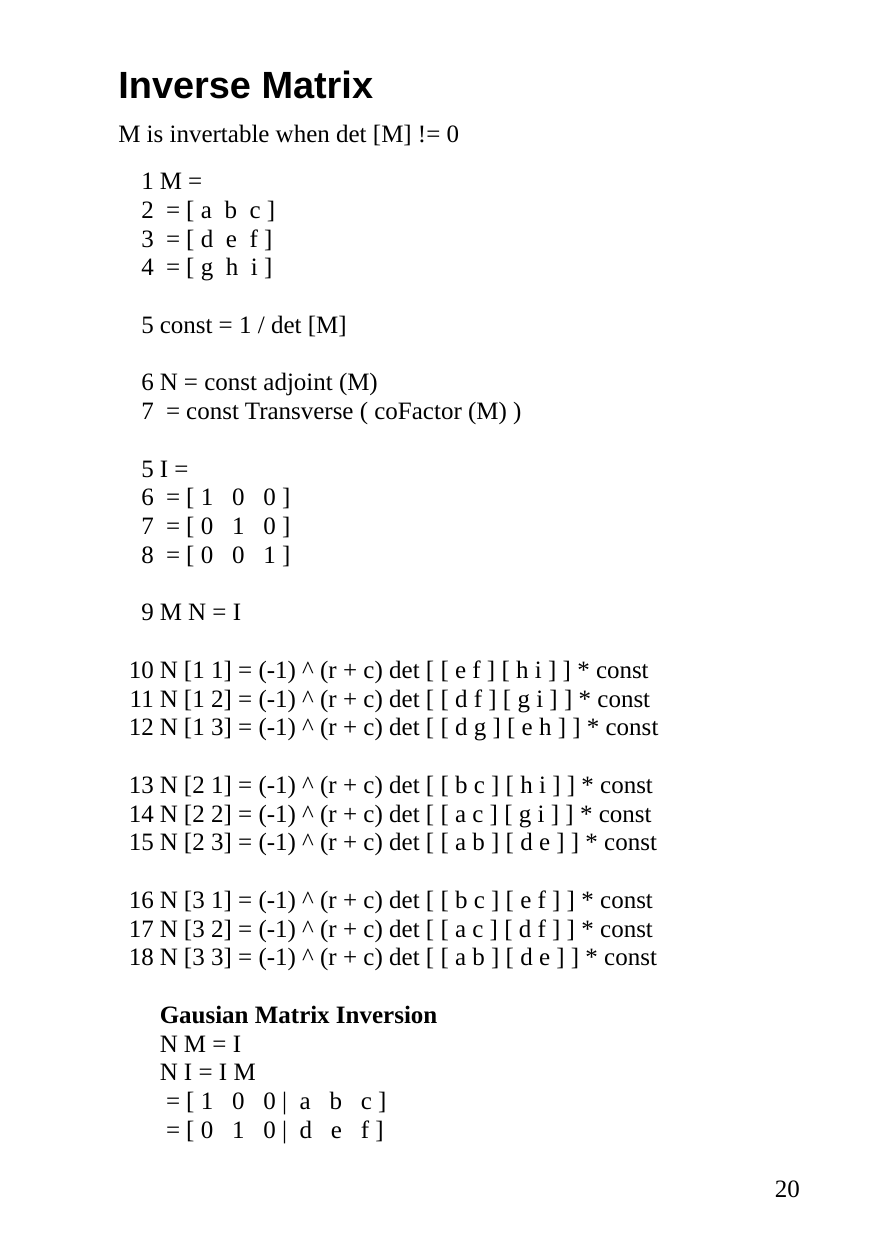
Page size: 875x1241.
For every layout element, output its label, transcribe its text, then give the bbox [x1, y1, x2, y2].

table_cell [156, 626, 814, 655]
table_cell const = 1 / det [M] [156, 310, 814, 339]
text M is invertable when det [M] != 0 [118, 119, 799, 147]
table_cell N I = I M [156, 1058, 814, 1086]
table_cell N [3 3] = (-1) ^ (r + c) det [ [ a b ] [ d e ] ] * const [156, 943, 814, 971]
table_cell I = [156, 454, 814, 482]
table_cell 13 [112, 770, 156, 799]
table_cell 4 [112, 253, 156, 281]
table_header 1 [112, 166, 156, 195]
table_cell 3 [112, 224, 156, 252]
table_cell [156, 425, 814, 454]
table_cell 16 [112, 885, 156, 914]
table_cell = [ a b c ] [156, 195, 814, 224]
table_cell 17 [112, 914, 156, 942]
table_cell 10 [112, 655, 156, 684]
table_cell [112, 569, 156, 597]
table_cell 14 [112, 799, 156, 827]
table_cell = [ g h i ] [156, 253, 814, 281]
table_cell N [1 2] = (-1) ^ (r + c) det [ [ d f ] [ g i ] ] * const [156, 684, 814, 712]
table_cell = [ 1 0 0 ] [156, 483, 814, 511]
table_cell = [ 0 1 0 ] [156, 511, 814, 540]
table_cell N [3 1] = (-1) ^ (r + c) det [ [ b c ] [ e f ] ] * const [156, 885, 814, 914]
table_cell = [ 0 1 0 | d e f ] [156, 1115, 814, 1144]
table_cell [156, 741, 814, 770]
table_cell = [ 1 0 0 | a b c ] [156, 1086, 814, 1115]
table_cell N [3 2] = (-1) ^ (r + c) det [ [ a c ] [ d f ] ] * const [156, 914, 814, 942]
table_cell = [ d e f ] [156, 224, 814, 252]
table_cell [112, 281, 156, 310]
table_cell [156, 339, 814, 367]
table_cell 6 [112, 483, 156, 511]
subtitle Inverse Matrix [118, 62, 799, 106]
table_cell N M = I [156, 1029, 814, 1057]
table_cell [112, 971, 156, 1000]
table_cell 18 [112, 943, 156, 971]
table_cell [112, 1029, 156, 1057]
table_cell 7 [112, 511, 156, 540]
table_cell 15 [112, 828, 156, 856]
table_cell = [ 0 0 1 ] [156, 540, 814, 569]
table_cell = const Transverse ( coFactor (M) ) [156, 396, 814, 425]
table_cell N = const adjoint (M) [156, 368, 814, 396]
table_cell [112, 626, 156, 655]
table_cell N [1 1] = (-1) ^ (r + c) det [ [ e f ] [ h i ] ] * const [156, 655, 814, 684]
table_cell N [2 3] = (-1) ^ (r + c) det [ [ a b ] [ d e ] ] * const [156, 828, 814, 856]
table_cell N [2 1] = (-1) ^ (r + c) det [ [ b c ] [ h i ] ] * const [156, 770, 814, 799]
table_cell 5 [112, 310, 156, 339]
table_cell 7 [112, 396, 156, 425]
table_header M = [156, 166, 814, 195]
table_cell [112, 1000, 156, 1029]
table_cell 8 [112, 540, 156, 569]
table_cell M N = I [156, 598, 814, 626]
table_cell 11 [112, 684, 156, 712]
table_cell [112, 425, 156, 454]
table_cell [112, 1086, 156, 1115]
table_cell [112, 741, 156, 770]
table_cell [156, 856, 814, 885]
table_cell 6 [112, 368, 156, 396]
table_cell [112, 339, 156, 367]
table_cell [156, 281, 814, 310]
table_cell 5 [112, 454, 156, 482]
table_cell [112, 856, 156, 885]
table_cell 2 [112, 195, 156, 224]
table_cell [112, 1115, 156, 1144]
table_cell N [1 3] = (-1) ^ (r + c) det [ [ d g ] [ e h ] ] * const [156, 713, 814, 741]
table_cell [156, 569, 814, 597]
table_cell N [2 2] = (-1) ^ (r + c) det [ [ a c ] [ g i ] ] * const [156, 799, 814, 827]
table_cell [156, 971, 814, 1000]
table_cell Gausian Matrix Inversion [156, 1000, 814, 1029]
table_cell 12 [112, 713, 156, 741]
table_cell [112, 1058, 156, 1086]
table_cell 9 [112, 598, 156, 626]
